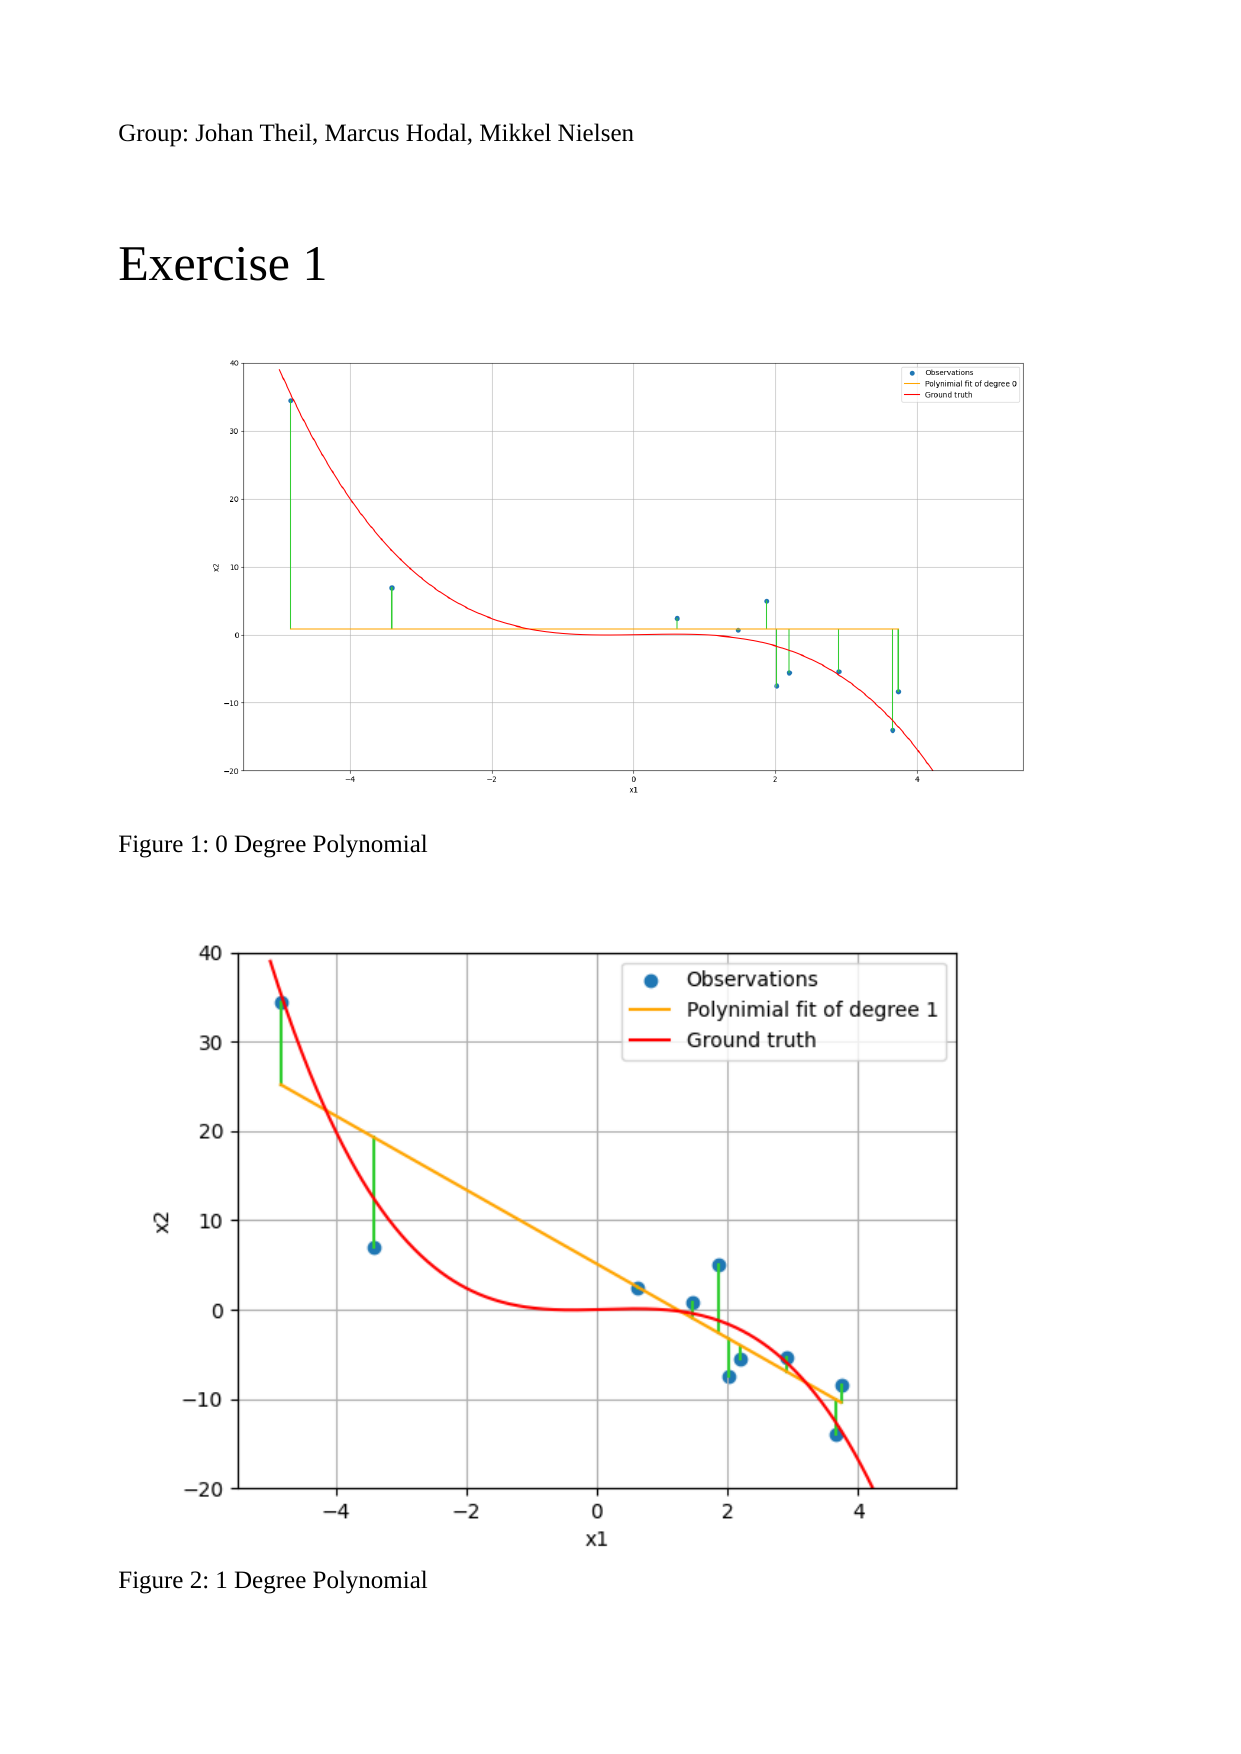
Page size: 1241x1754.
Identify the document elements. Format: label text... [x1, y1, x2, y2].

text Figure 2: 1 Degree Polynomial [118, 858, 1122, 1594]
picture [122, 869, 1049, 1565]
picture [118, 299, 1123, 829]
text Exercise 1 [118, 234, 1122, 291]
text [118, 291, 1122, 299]
text Figure 1: 0 Degree Polynomial [118, 829, 1122, 858]
